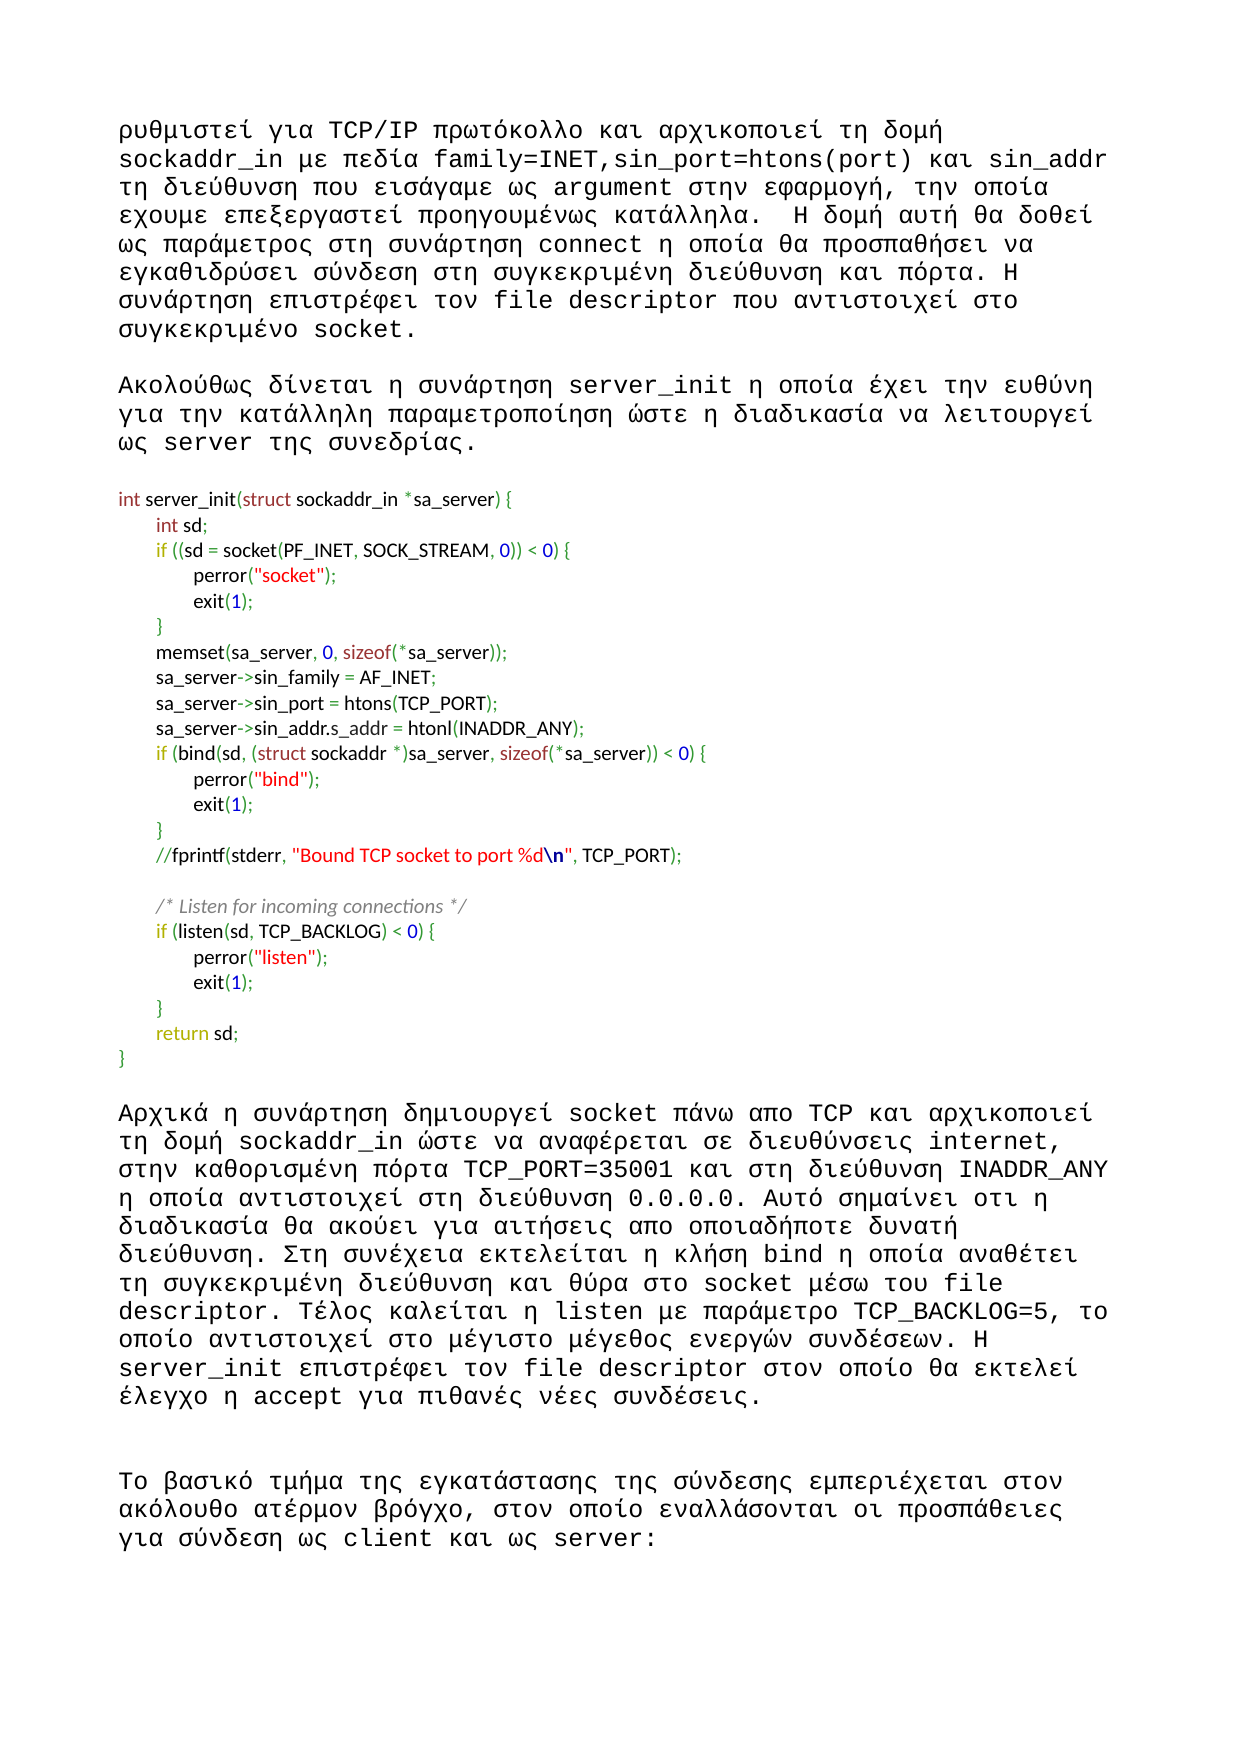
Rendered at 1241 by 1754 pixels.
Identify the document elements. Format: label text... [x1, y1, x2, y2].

text perror("listen"); [118, 944, 1122, 969]
text exit(1); [118, 791, 1122, 817]
text if (bind(sd, (struct sockaddr *)sa_server, sizeof(*sa_server)) < 0) { [118, 741, 1122, 766]
text Αρχικά η συνάρτηση δημιουργεί socket πάνω απο TCP και αρχικοποιεί τη δομή sockaddr_in ώστε να αναφέρεται σε διευθύνσεις internet, στην καθορισμένη πόρτα TCP_PORT=35001 και στη διεύθυνση INADDR_ANY η οποία αντιστοιχεί στη διεύθυνση 0.0.0.0. Αυτό σημαίνει οτι η διαδικασία θα ακούει για αιτήσεις απο οποιαδήποτε δυνατή διεύθυνση. Στη συνέχεια εκτελείται η κλήση bind η οποία αναθέτει τη συγκεκριμένη διεύθυνση και θύρα στο socket μέσω του file descriptor. Τέλος καλείται η listen με παράμετρο TCP_BACKLOG=5, το οποίο αντιστοιχεί στο μέγιστο μέγεθος ενεργών συνδέσεων. Η server_init επιστρέφει τον file descriptor στον οποίο θα εκτελεί έλεγχο η accept για πιθανές νέες συνδέσεις. [118, 1100, 1122, 1412]
text int sd; [118, 512, 1122, 537]
text } [118, 817, 1122, 842]
text } [118, 613, 1122, 639]
text perror("bind"); [118, 766, 1122, 791]
text exit(1); [118, 588, 1122, 613]
text Ακολούθως δίνεται η συνάρτηση server_init η οποία έχει την ευθύνη για την κατάλληλη παραμετροποίηση ώστε η διαδικασία να λειτουργεί ως server της συνεδρίας. [118, 373, 1122, 458]
text exit(1); [118, 969, 1122, 995]
text //fprintf(stderr, "Bound TCP socket to port %d\n", TCP_PORT); [118, 842, 1122, 868]
text return sd; [118, 1020, 1122, 1046]
text } [118, 995, 1122, 1020]
text if (listen(sd, TCP_BACKLOG) < 0) { [118, 918, 1122, 944]
text if ((sd = socket(PF_INET, SOCK_STREAM, 0)) < 0) { [118, 537, 1122, 563]
text sa_server->sin_addr.s_addr = htonl(INADDR_ANY); [118, 715, 1122, 741]
text perror("socket"); [118, 563, 1122, 588]
text memset(sa_server, 0, sizeof(*sa_server)); [118, 639, 1122, 664]
text sa_server->sin_port = htons(TCP_PORT); [118, 690, 1122, 715]
text ρυθμιστεί για TCP/IP πρωτόκολλο και αρχικοποιεί τη δομή sockaddr_in με πεδία family=INET,sin_port=htons(port) και sin_addr τη διεύθυνση που εισάγαμε ως argument στην εφαρμογή, την οποία εχουμε επεξεργαστεί προηγουμένως κατάλληλα. Η δομή αυτή θα δοθεί ως παράμετρος στη συνάρτηση connect η οποία θα προσπαθήσει να εγκαθιδρύσει σύνδεση στη συγκεκριμένη διεύθυνση και πόρτα. Η συνάρτηση επιστρέφει τον file descriptor που αντιστοιχεί στο συγκεκριμένο socket. [118, 118, 1122, 345]
text int server_init(struct sockaddr_in *sa_server) { [118, 486, 1122, 512]
text sa_server->sin_family = AF_INET; [118, 664, 1122, 690]
text } [118, 1046, 1122, 1072]
text /* Listen for incoming connections */ [118, 893, 1122, 918]
text Το βασικό τμήμα της εγκατάστασης της σύνδεσης εμπεριέχεται στον ακόλουθο ατέρμον βρόγχο, στον οποίο εναλλάσονται οι προσπάθειες για σύνδεση ως client και ως server: [118, 1469, 1122, 1554]
